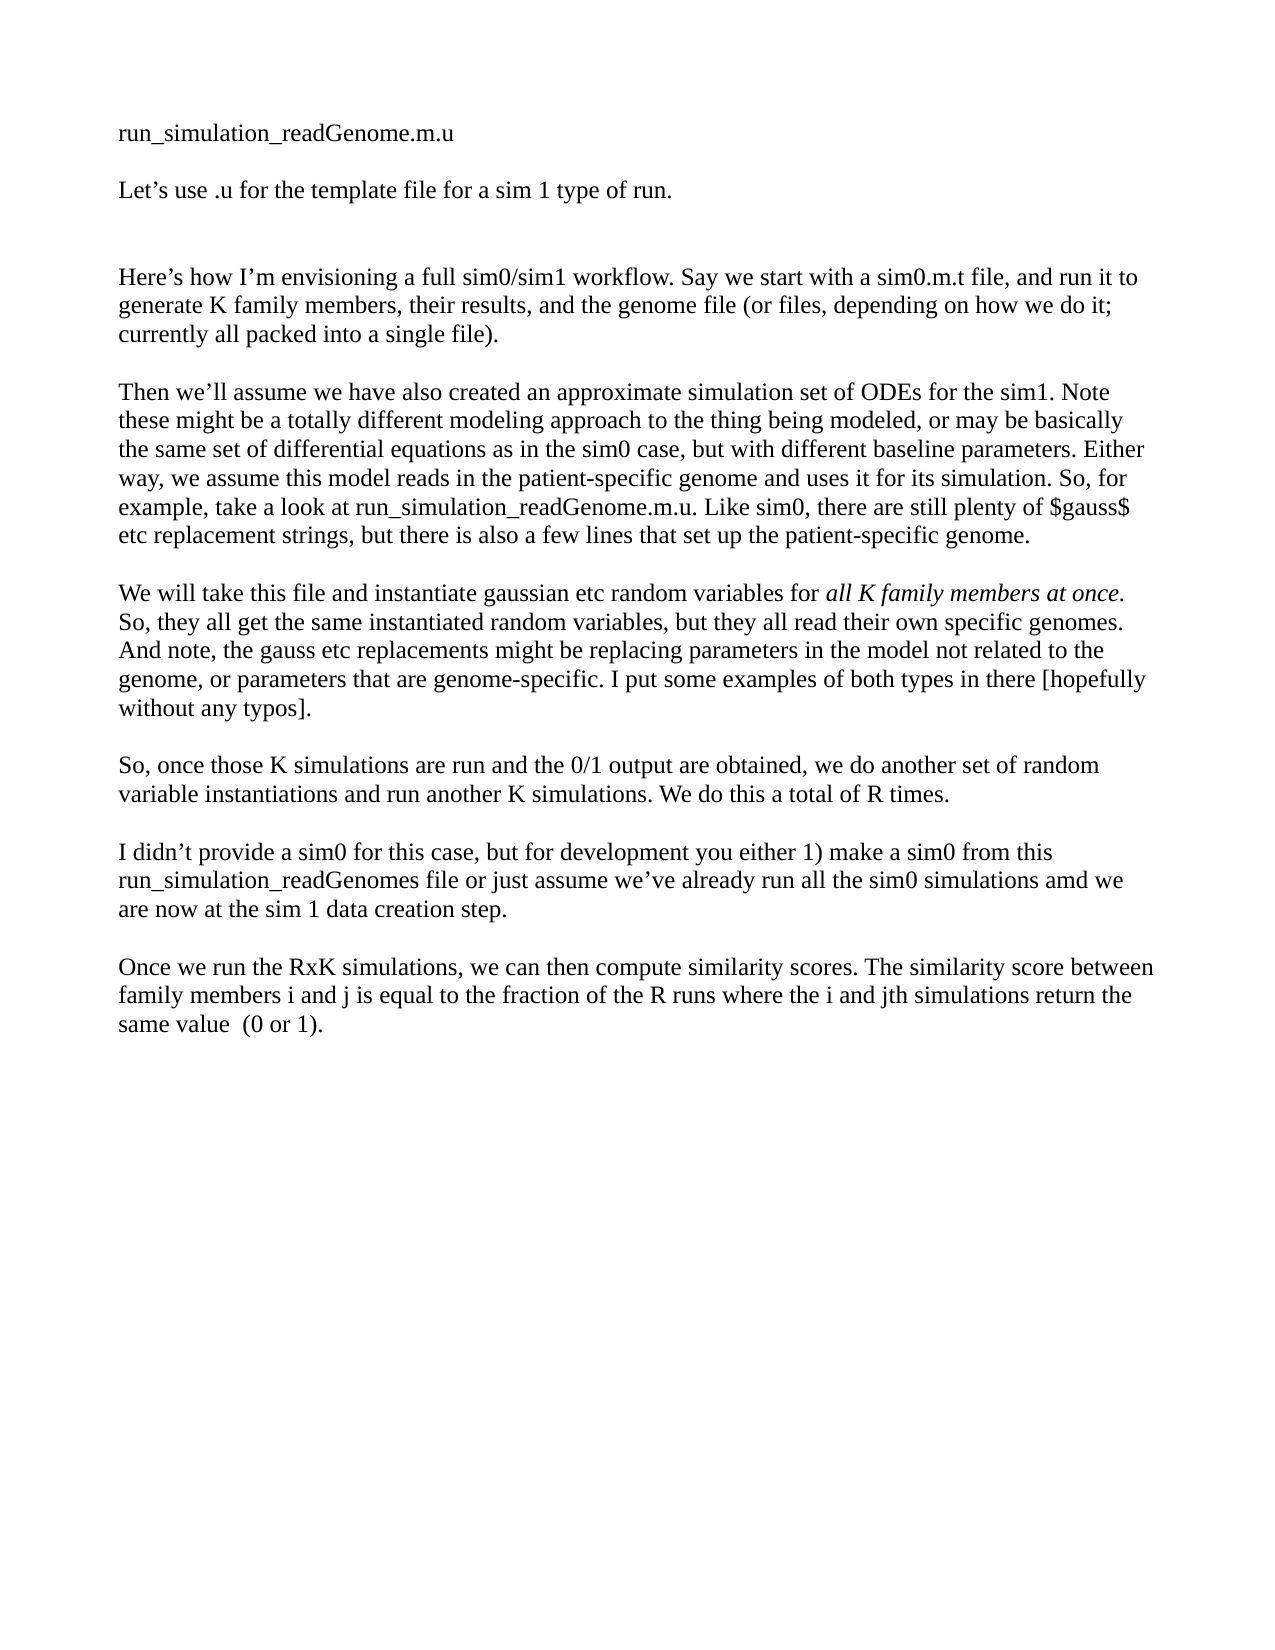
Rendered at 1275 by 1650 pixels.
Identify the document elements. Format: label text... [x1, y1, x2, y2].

text Here’s how I’m envisioning a full sim0/sim1 workflow. Say we start with a sim0.m.t file, and run it to generate K family members, their results, and the genome file (or files, depending on how we do it; currently all packed into a single file). [118, 262, 1157, 348]
text So, once those K simulations are run and the 0/1 output are obtained, we do another set of random variable instantiations and run another K simulations. We do this a total of R times. [118, 751, 1157, 808]
text We will take this file and instantiate gaussian etc random variables for all K family members at once. So, they all get the same instantiated random variables, but they all read their own specific genomes. And note, the gauss etc replacements might be replacing parameters in the model not related to the genome, or parameters that are genome-specific. I put some examples of both types in there [hopefully without any typos]. [118, 578, 1157, 722]
text Once we run the RxK simulations, we can then compute similarity scores. The similarity score between family members i and j is equal to the fraction of the R runs where the i and jth simulations return the same value (0 or 1). [118, 952, 1157, 1038]
text Let’s use .u for the template file for a sim 1 type of run. [118, 176, 1157, 204]
text I didn’t provide a sim0 for this case, but for development you either 1) make a sim0 from this run_simulation_readGenomes file or just assume we’ve already run all the sim0 simulations amd we are now at the sim 1 data creation step. [118, 837, 1157, 923]
text run_simulation_readGenome.m.u [118, 118, 1157, 147]
text Then we’ll assume we have also created an approximate simulation set of ODEs for the sim1. Note these might be a totally different modeling approach to the thing being modeled, or may be basically the same set of differential equations as in the sim0 case, but with different baseline parameters. Either way, we assume this model reads in the patient-specific genome and uses it for its simulation. So, for example, take a look at run_simulation_readGenome.m.u. Like sim0, there are still plenty of $gauss$ etc replacement strings, but there is also a few lines that set up the patient-specific genome. [118, 377, 1157, 549]
